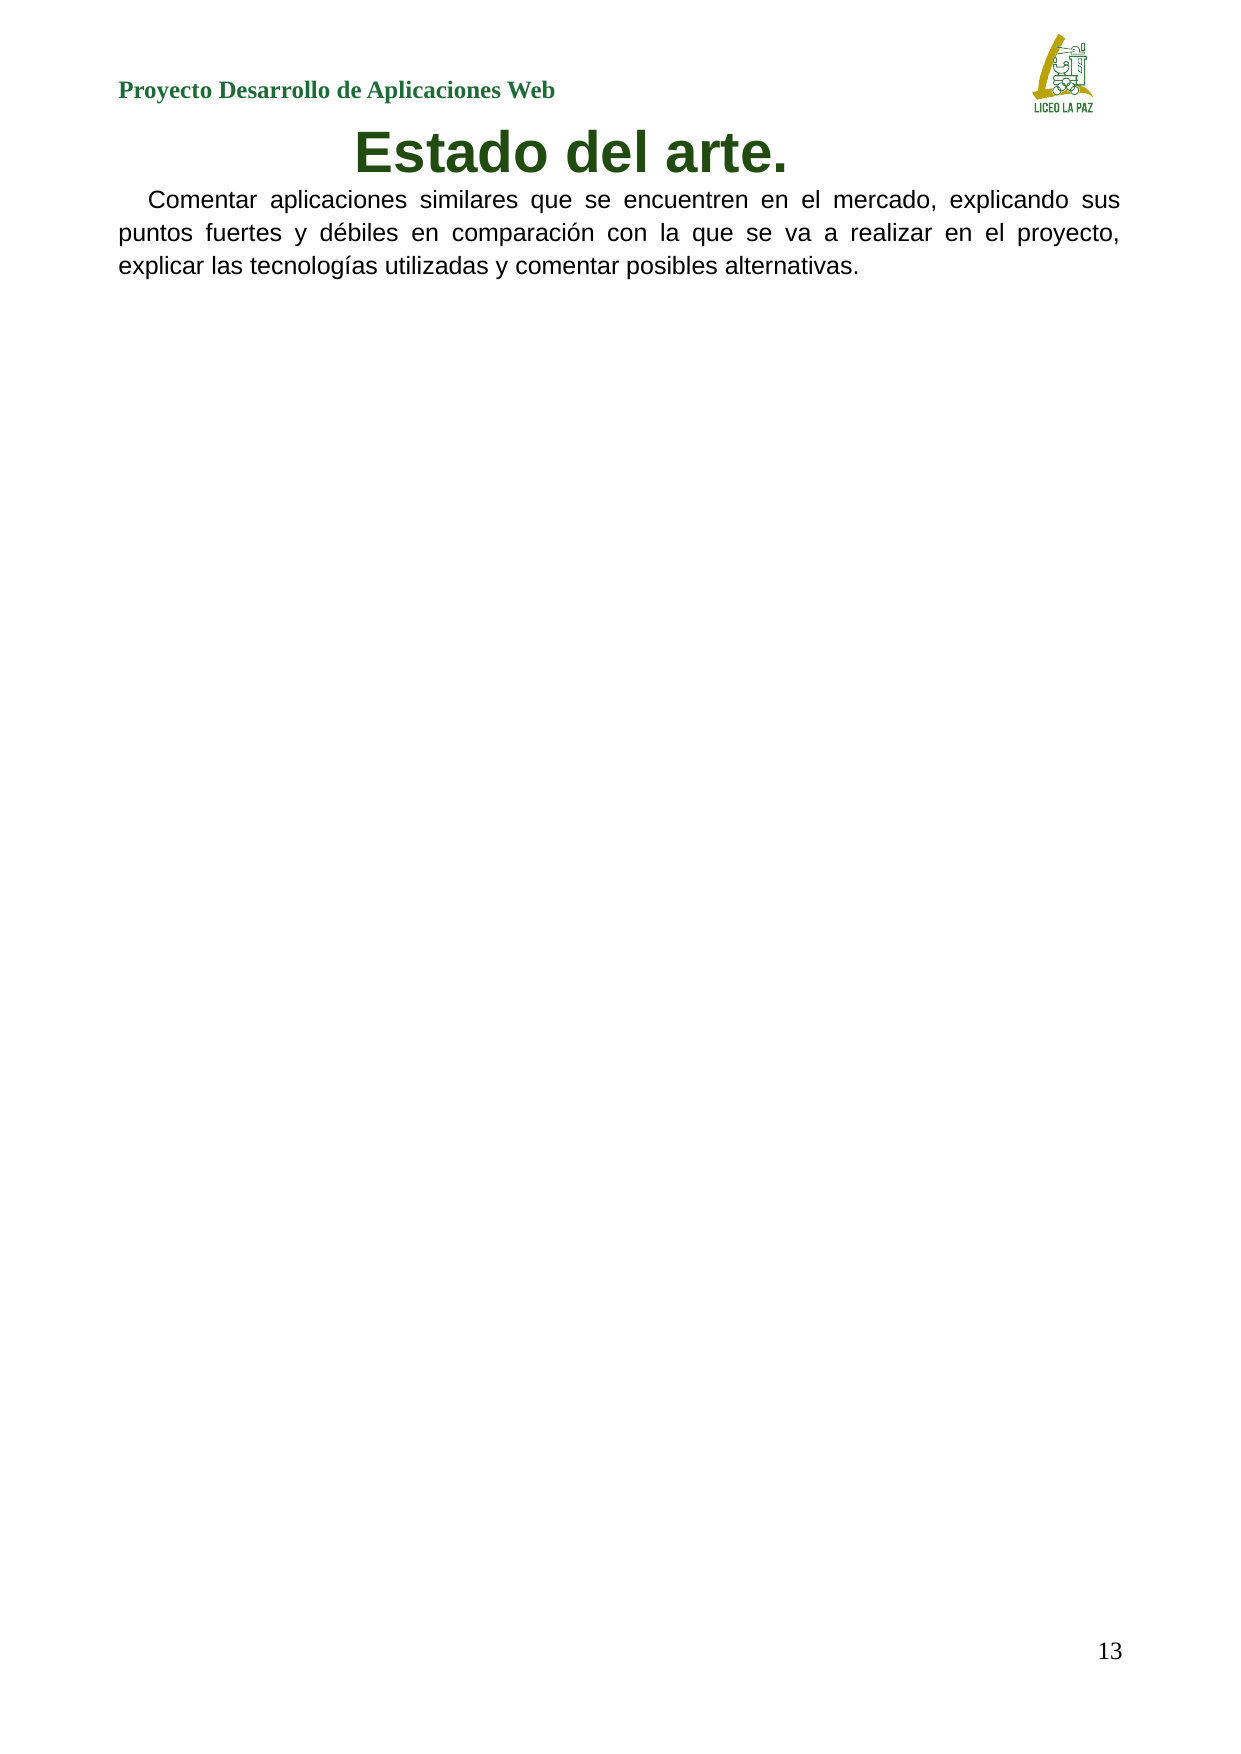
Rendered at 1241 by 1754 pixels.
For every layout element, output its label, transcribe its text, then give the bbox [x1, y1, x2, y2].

picture [1025, 26, 1100, 121]
subtitle Estado del arte. [118, 118, 1122, 185]
text Comentar aplicaciones similares que se encuentren en el mercado, explicando sus puntos fuertes y débiles en comparación con la que se va a realizar en el proyecto, explicar las tecnologías utilizadas y comentar posibles alternativas. [118, 185, 1122, 280]
